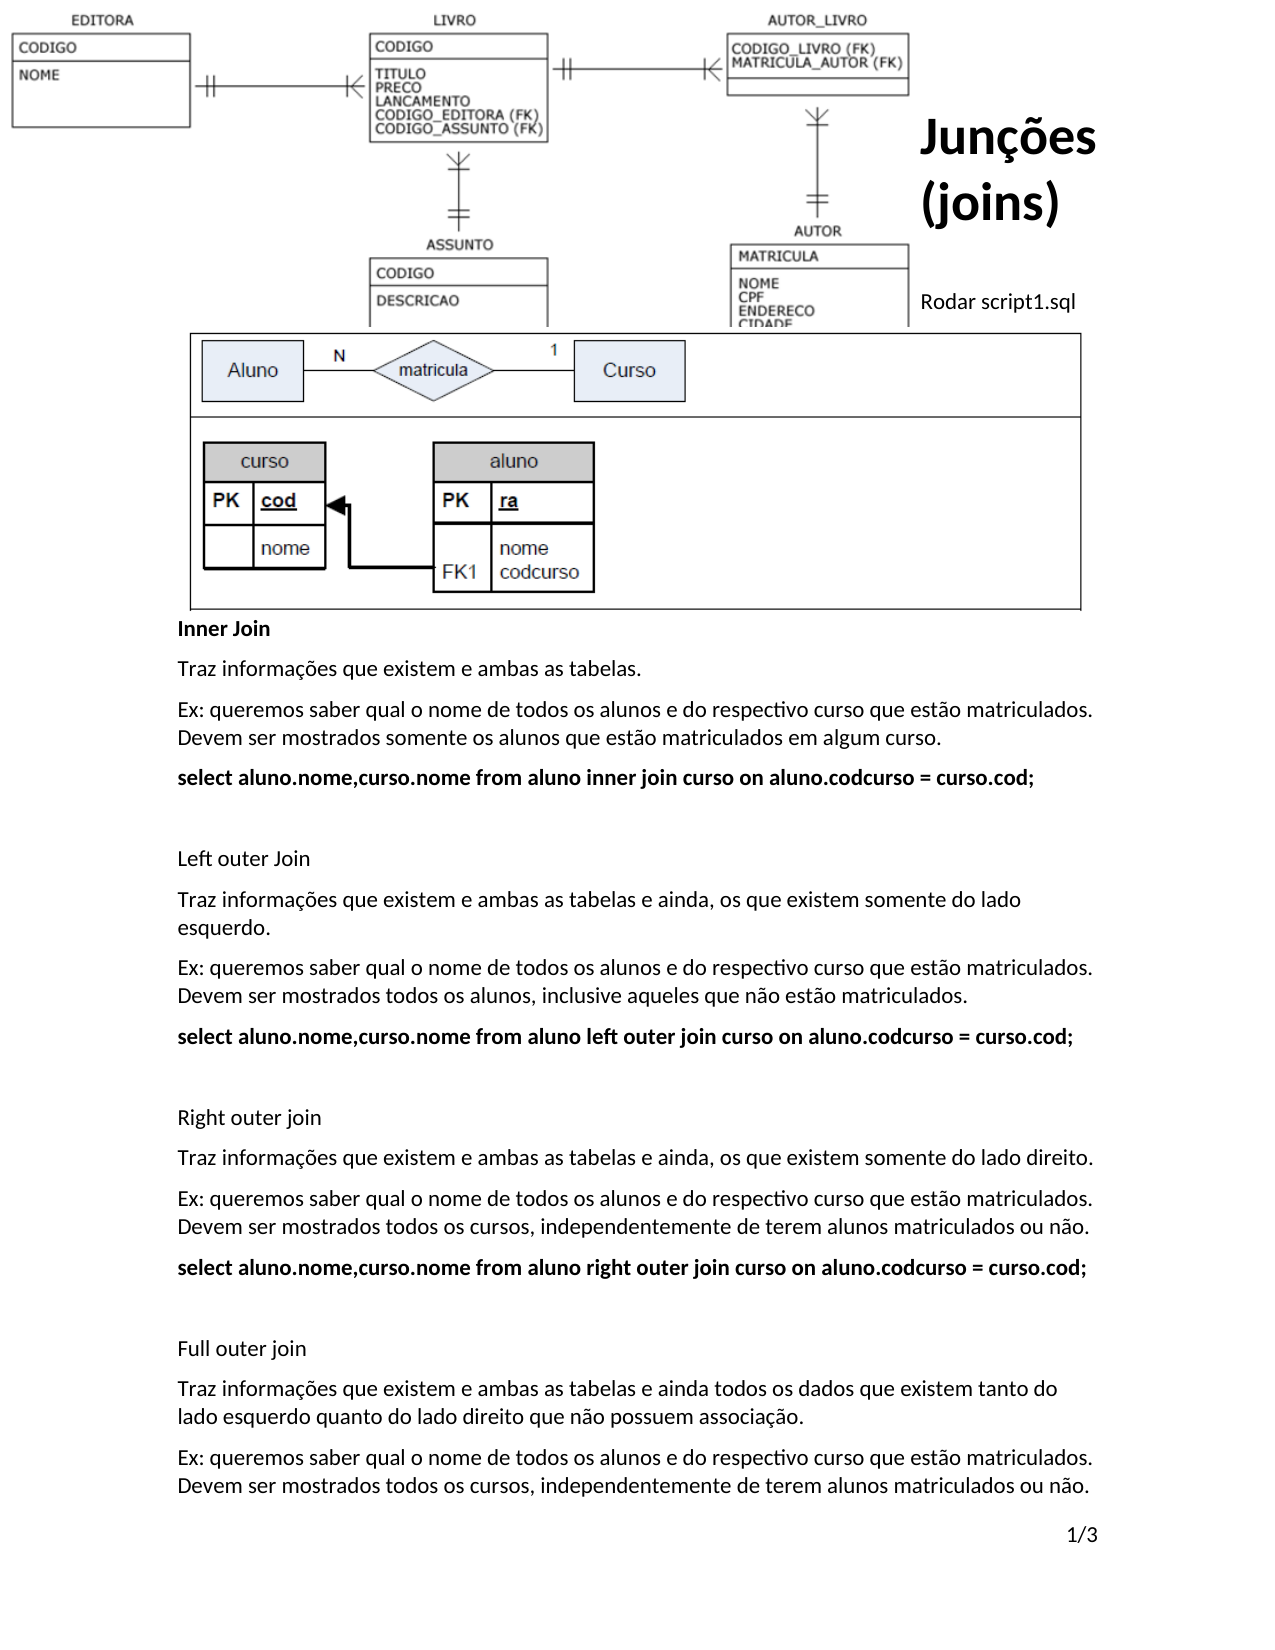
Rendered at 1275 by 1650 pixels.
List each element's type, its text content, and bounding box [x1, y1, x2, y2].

picture [0, 0, 921, 363]
text Inner Join [177, 614, 1098, 642]
text Ex: queremos saber qual o nome de todos os alunos e do respectivo curso que estão matriculados. Devem ser mostrados todos os cursos, independentemente de terem alunos matriculados ou não. [177, 1443, 1098, 1499]
text Rodar script1.sql [921, 287, 1098, 315]
text select aluno.nome,curso.nome from aluno left outer join curso on aluno.codcurso = curso.cod; [177, 1022, 1098, 1050]
text select aluno.nome,curso.nome from aluno right outer join curso on aluno.codcurso = curso.cod; [177, 1253, 1098, 1281]
text Traz informações que existem e ambas as tabelas e ainda todos os dados que existem tanto do lado esquerdo quanto do lado direito que não possuem associação. [177, 1374, 1098, 1430]
text Traz informações que existem e ambas as tabelas. [177, 654, 1098, 682]
text Right outer join [177, 1103, 1098, 1131]
text select aluno.nome,curso.nome from aluno inner join curso on aluno.codcurso = curso.cod; [177, 763, 1098, 791]
text Traz informações que existem e ambas as tabelas e ainda, os que existem somente do lado esquerdo. [177, 885, 1098, 941]
text Full outer join [177, 1334, 1098, 1362]
text Ex: queremos saber qual o nome de todos os alunos e do respectivo curso que estão matriculados. Devem ser mostrados todos os alunos, inclusive aqueles que não estão matriculados. [177, 953, 1098, 1009]
text Ex: queremos saber qual o nome de todos os alunos e do respectivo curso que estão matriculados. Devem ser mostrados todos os cursos, independentemente de terem alunos matriculados ou não. [177, 1184, 1098, 1240]
text Left outer Join [177, 844, 1098, 872]
text Junções (joins) [921, 102, 1098, 234]
text Ex: queremos saber qual o nome de todos os alunos e do respectivo curso que estão matriculados. Devem ser mostrados somente os alunos que estão matriculados em algum curso. [177, 695, 1098, 751]
text Traz informações que existem e ambas as tabelas e ainda, os que existem somente do lado direito. [177, 1143, 1098, 1172]
